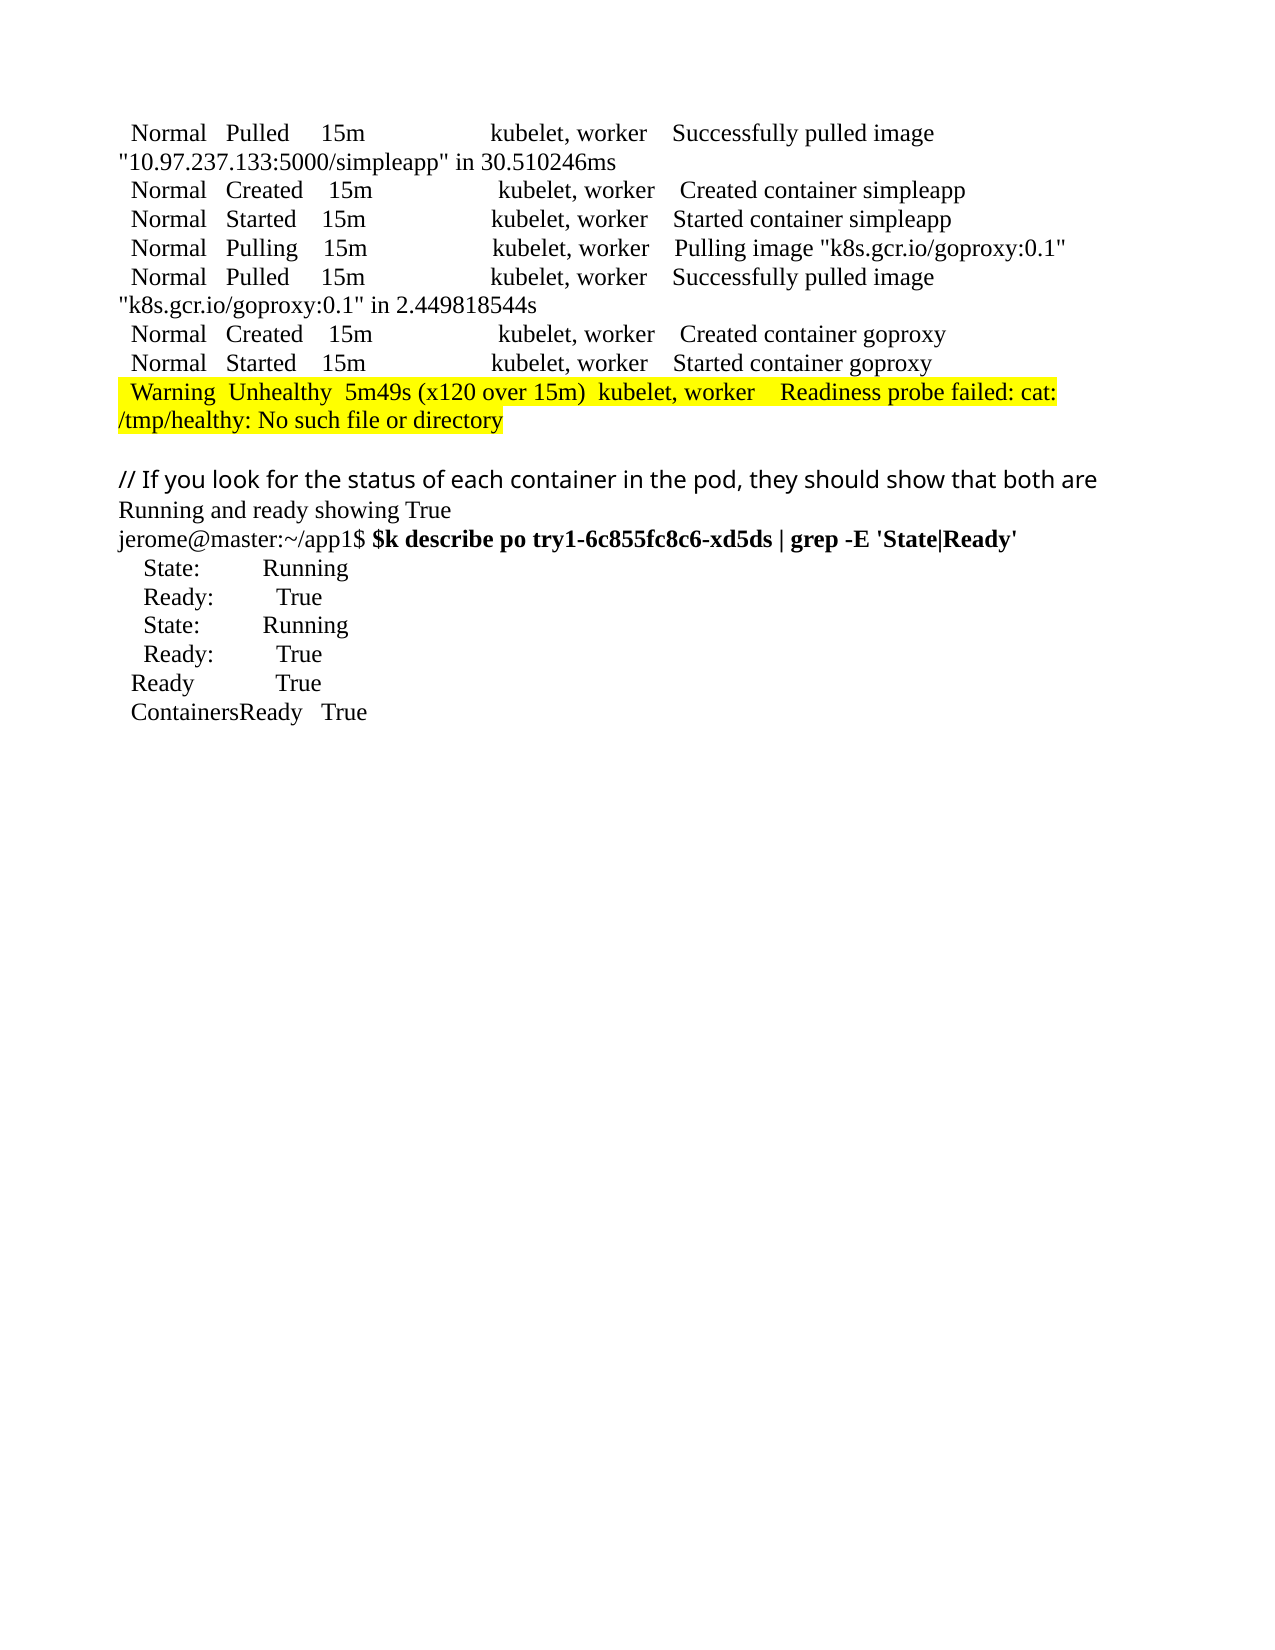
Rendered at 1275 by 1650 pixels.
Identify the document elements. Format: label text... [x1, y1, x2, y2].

text Normal Started 15m kubelet, worker Started container goproxy [118, 348, 1157, 377]
text Normal Started 15m kubelet, worker Started container simpleapp [118, 204, 1157, 233]
text Normal Pulled 15m kubelet, worker Successfully pulled image "10.97.237.133:5000/simpleapp" in 30.510246ms [118, 118, 1157, 176]
text State: Running [118, 553, 1157, 582]
text Normal Created 15m kubelet, worker Created container goproxy [118, 319, 1157, 348]
text Running and ready showing True [118, 496, 1157, 524]
text Warning Unhealthy 5m49s (x120 over 15m) kubelet, worker Readiness probe failed: cat: /tmp/healthy: No such file or directory [118, 377, 1157, 434]
text Ready: True [118, 639, 1157, 668]
text State: Running [118, 611, 1157, 639]
text Normal Pulling 15m kubelet, worker Pulling image "k8s.gcr.io/goproxy:0.1" [118, 233, 1157, 262]
text // If you look for the status of each container in the pod, they should show that both are [118, 463, 1157, 496]
text ContainersReady True [118, 697, 1157, 754]
text Normal Created 15m kubelet, worker Created container simpleapp [118, 176, 1157, 204]
text Normal Pulled 15m kubelet, worker Successfully pulled image "k8s.gcr.io/goproxy:0.1" in 2.449818544s [118, 262, 1157, 319]
text Ready: True [118, 582, 1157, 611]
text jerome@master:~/app1$ $k describe po try1-6c855fc8c6-xd5ds | grep -E 'State|Ready' [118, 524, 1157, 553]
text Ready True [118, 668, 1157, 697]
